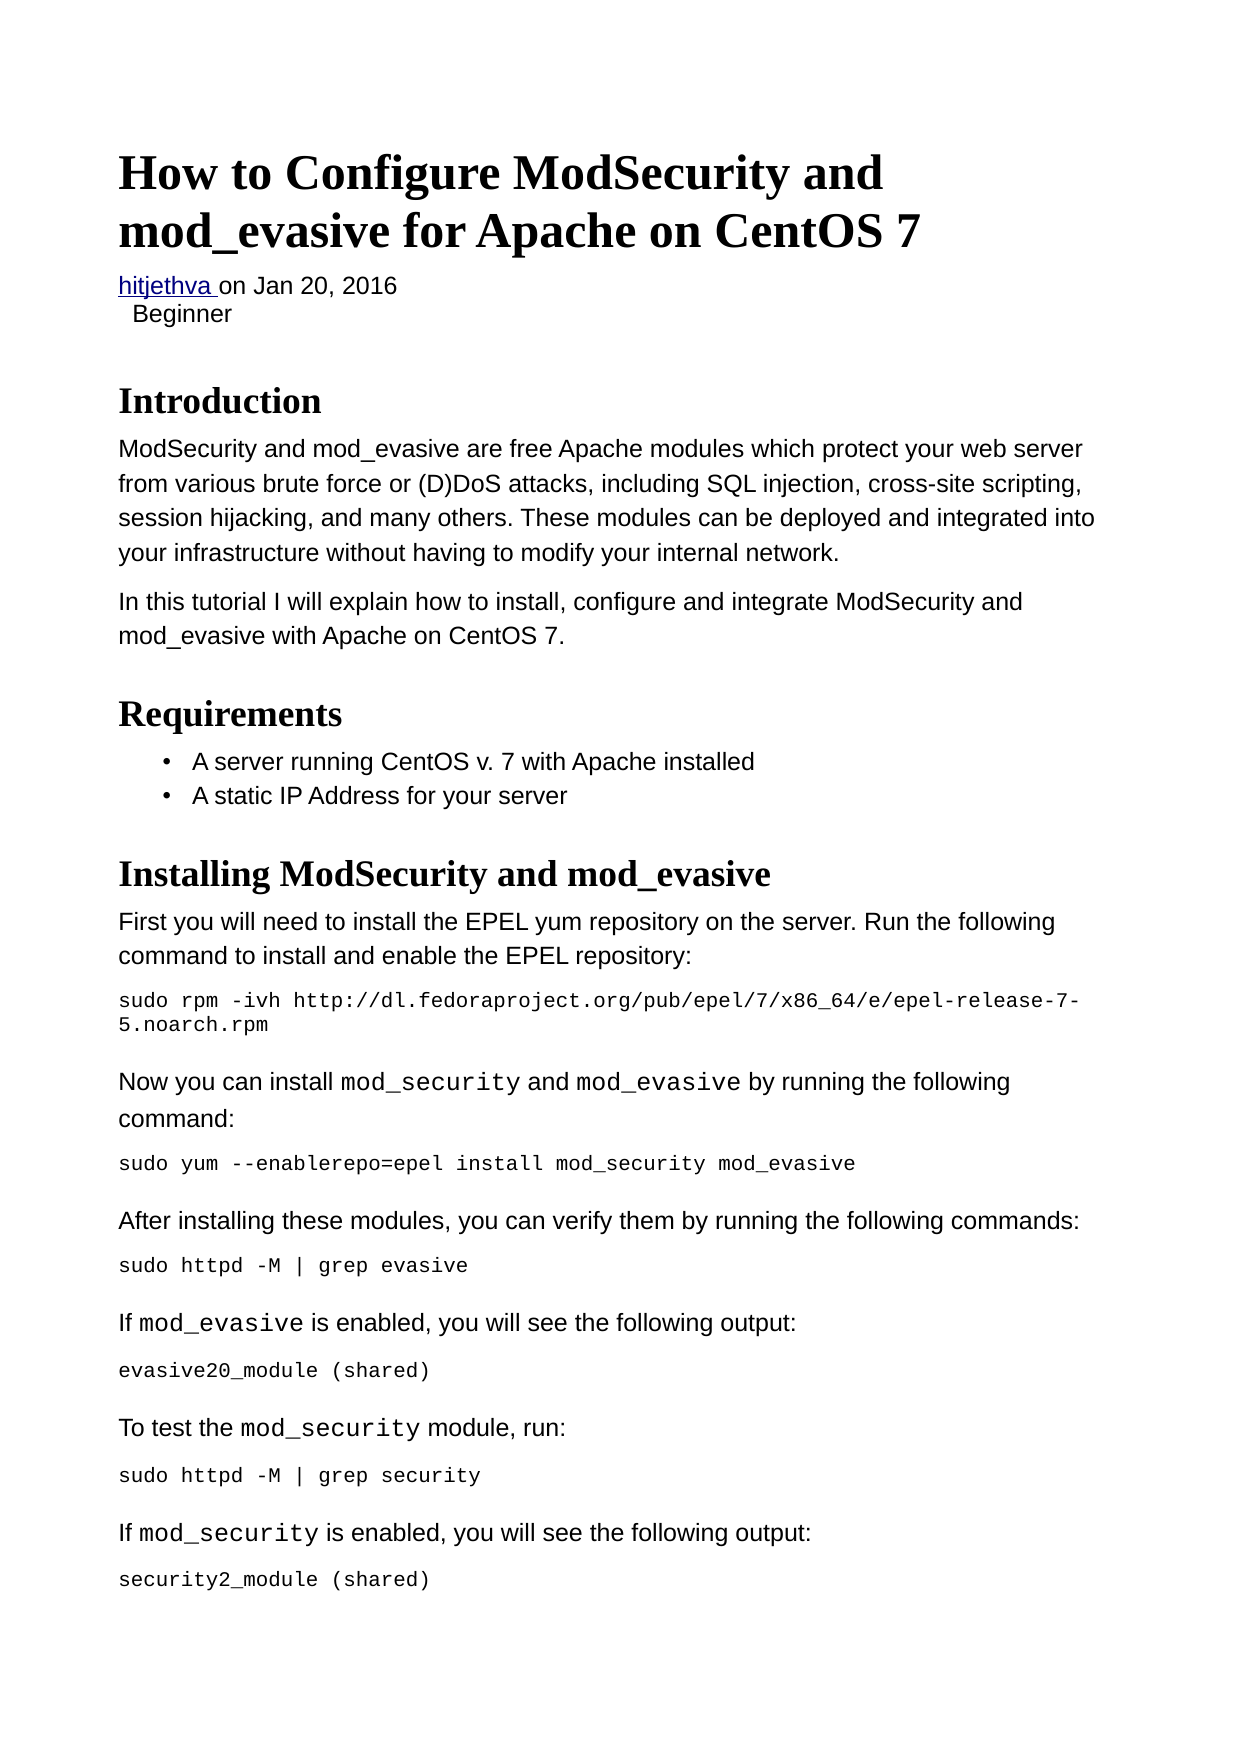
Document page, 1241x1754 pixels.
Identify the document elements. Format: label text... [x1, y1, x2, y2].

text sudo httpd -M | grep security [118, 1464, 1122, 1488]
text If mod_security is enabled, you will see the following output: [118, 1518, 1122, 1549]
text To test the mod_security module, run: [118, 1413, 1122, 1444]
text In this tutorial I will explain how to install, configure and integrate ModSecurity and mod_evasive with Apache on CentOS 7. [118, 587, 1122, 650]
text sudo yum --enablerepo=epel install mod_security mod_evasive [118, 1153, 1122, 1176]
text evasive20_module (shared) [118, 1360, 1122, 1383]
subtitle Introduction [118, 378, 1122, 422]
text Now you can install mod_security and mod_evasive by running the following command: [118, 1067, 1122, 1132]
list A static IP Address for your server [162, 781, 1122, 810]
text hitjethva on Jan 20, 2016 [118, 271, 1122, 299]
text First you will need to install the EPEL yum repository on the server. Run the following command to install and enable the EPEL repository: [118, 907, 1122, 970]
text security2_module (shared) [118, 1569, 1122, 1593]
text After installing these modules, you can verify them by running the following commands: [118, 1206, 1122, 1235]
subtitle Installing ModSecurity and mod_evasive [118, 851, 1122, 894]
text ModSecurity and mod_evasive are free Apache modules which protect your web server from various brute force or (D)DoS attacks, including SQL injection, cross-site scripting, session hijacking, and many others. These modules can be deployed and integrated into your infrastructure without having to modify your internal network. [118, 434, 1122, 566]
list A server running CentOS v. 7 with Apache installed [162, 747, 1122, 775]
text Beginner [118, 299, 1122, 328]
text sudo rpm -ivh http://dl.fedoraproject.org/pub/epel/7/x86_64/e/epel-release-7-5.noarch.rpm [118, 990, 1122, 1038]
subtitle How to Configure ModSecurity and mod_evasive for Apache on CentOS 7 [118, 143, 1122, 258]
subtitle Requirements [118, 691, 1122, 734]
text If mod_evasive is enabled, you will see the following output: [118, 1308, 1122, 1339]
text sudo httpd -M | grep evasive [118, 1255, 1122, 1279]
